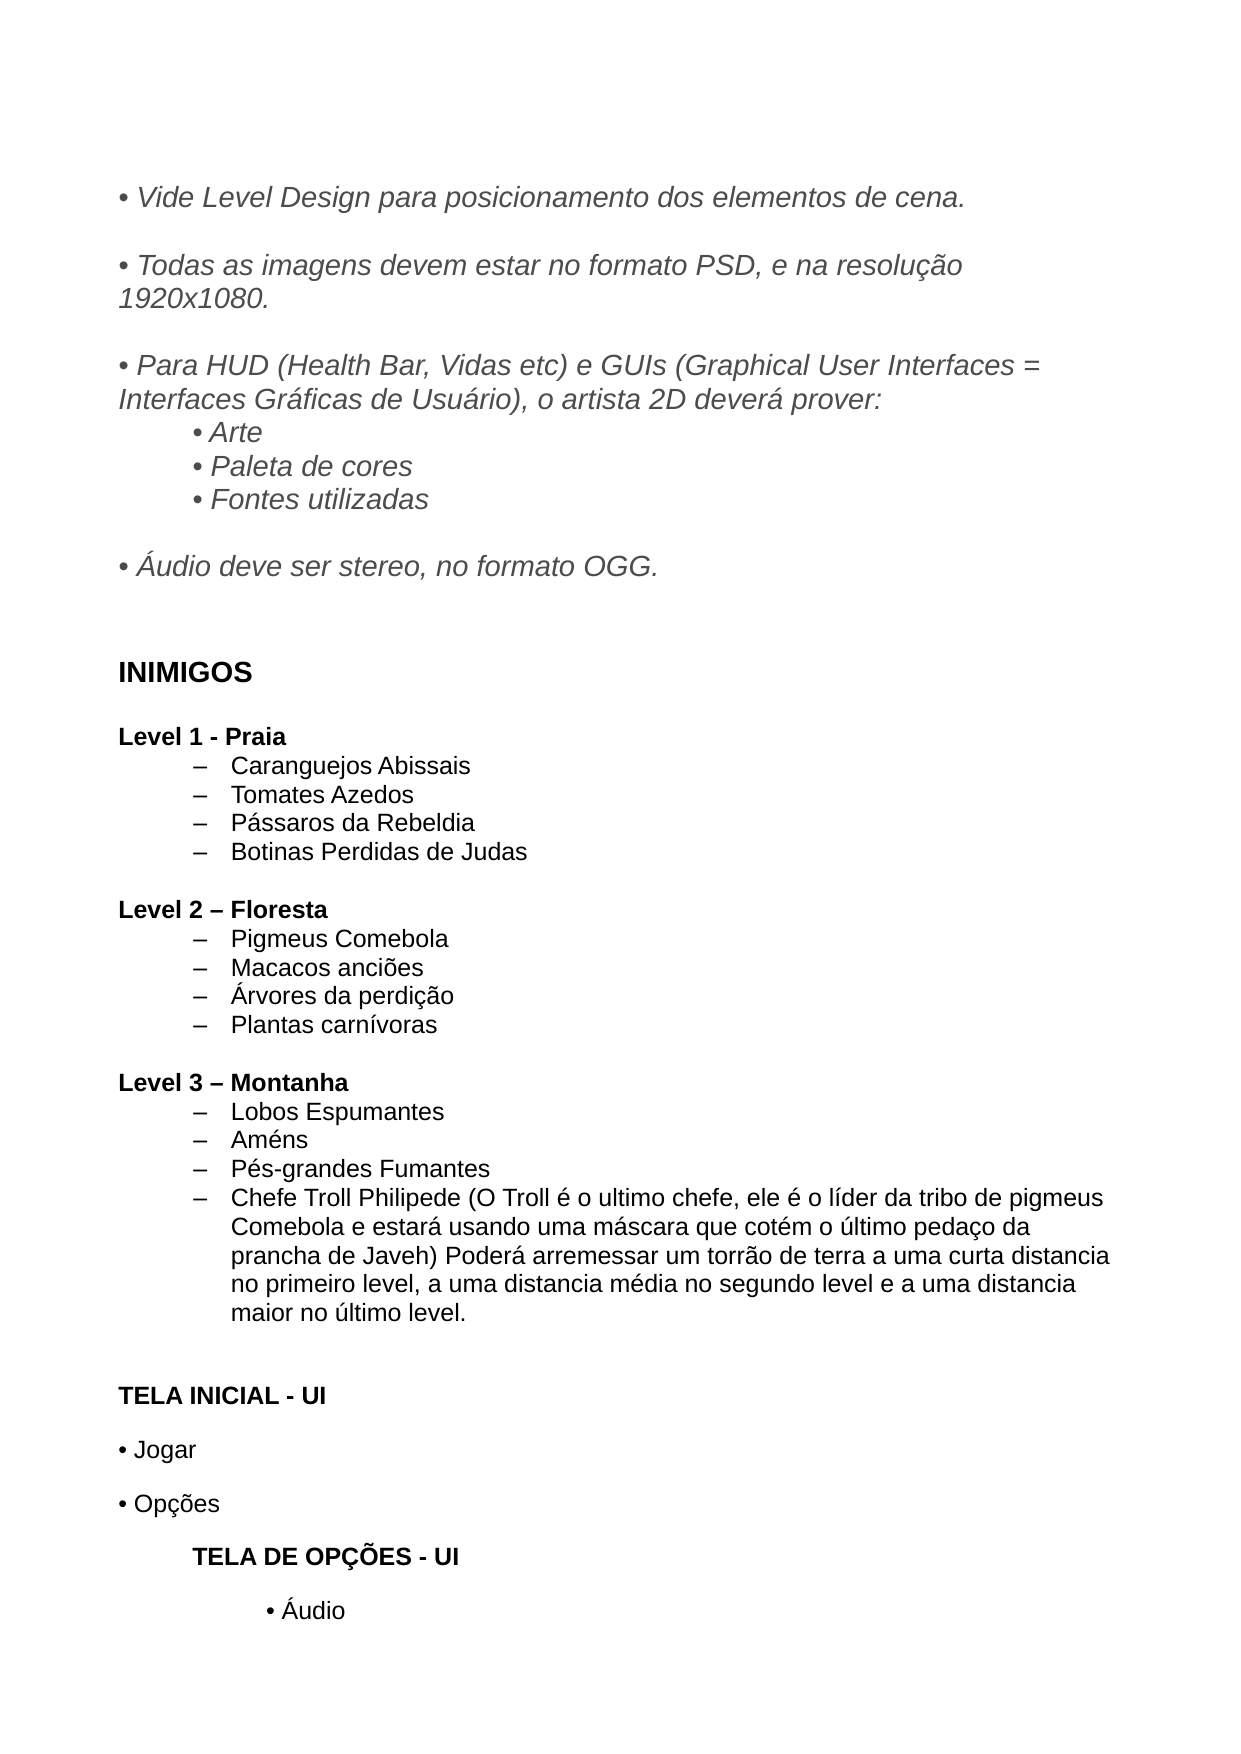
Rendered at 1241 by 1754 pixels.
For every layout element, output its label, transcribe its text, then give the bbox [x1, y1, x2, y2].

text TELA INICIAL - UI [118, 1381, 1122, 1409]
text Level 2 – Floresta [118, 895, 1122, 924]
list Caranguejos Abissais [193, 751, 1122, 779]
text Level 3 – Montanha [118, 1068, 1122, 1097]
text Level 1 - Praia [118, 722, 1122, 751]
text • Para HUD (Health Bar, Vidas etc) e GUIs (Graphical User Interfaces = Interfaces Gráficas de Usuário), o artista 2D deverá prover: [118, 348, 1122, 415]
text • Áudio deve ser stereo, no formato OGG. [118, 549, 1122, 583]
text • Vide Level Design para posicionamento dos elementos de cena. [118, 180, 1122, 214]
list Macacos anciões [193, 952, 1122, 981]
text • Arte [118, 415, 1122, 449]
text • Fontes utilizadas [118, 482, 1122, 516]
text • Todas as imagens devem estar no formato PSD, e na resolução 1920x1080. [118, 247, 1122, 314]
list Plantas carnívoras [193, 1010, 1122, 1039]
list Pigmeus Comebola [193, 924, 1122, 952]
list Árvores da perdição [193, 981, 1122, 1010]
text • Paleta de cores [118, 449, 1122, 482]
text • Áudio [118, 1596, 1122, 1625]
text • Jogar [118, 1435, 1122, 1463]
list Lobos Espumantes [193, 1097, 1122, 1125]
list Pássaros da Rebeldia [193, 808, 1122, 837]
list Améns [193, 1125, 1122, 1154]
list Tomates Azedos [193, 779, 1122, 808]
list Chefe Troll Philipede (O Troll é o ultimo chefe, ele é o líder da tribo de pigmeus Comebola e estará usando uma máscara que cotém o último pedaço da prancha de Javeh) Poderá arremessar um torrão de terra a uma curta distancia no primeiro level, a uma distancia média no segundo level e a uma distancia maior no último level. [193, 1183, 1122, 1327]
text • Opções [118, 1488, 1122, 1517]
list Pés-grandes Fumantes [193, 1154, 1122, 1183]
text TELA DE OPÇÕES - UI [118, 1542, 1122, 1571]
list Botinas Perdidas de Judas [193, 837, 1122, 866]
text INIMIGOS [118, 655, 1122, 688]
